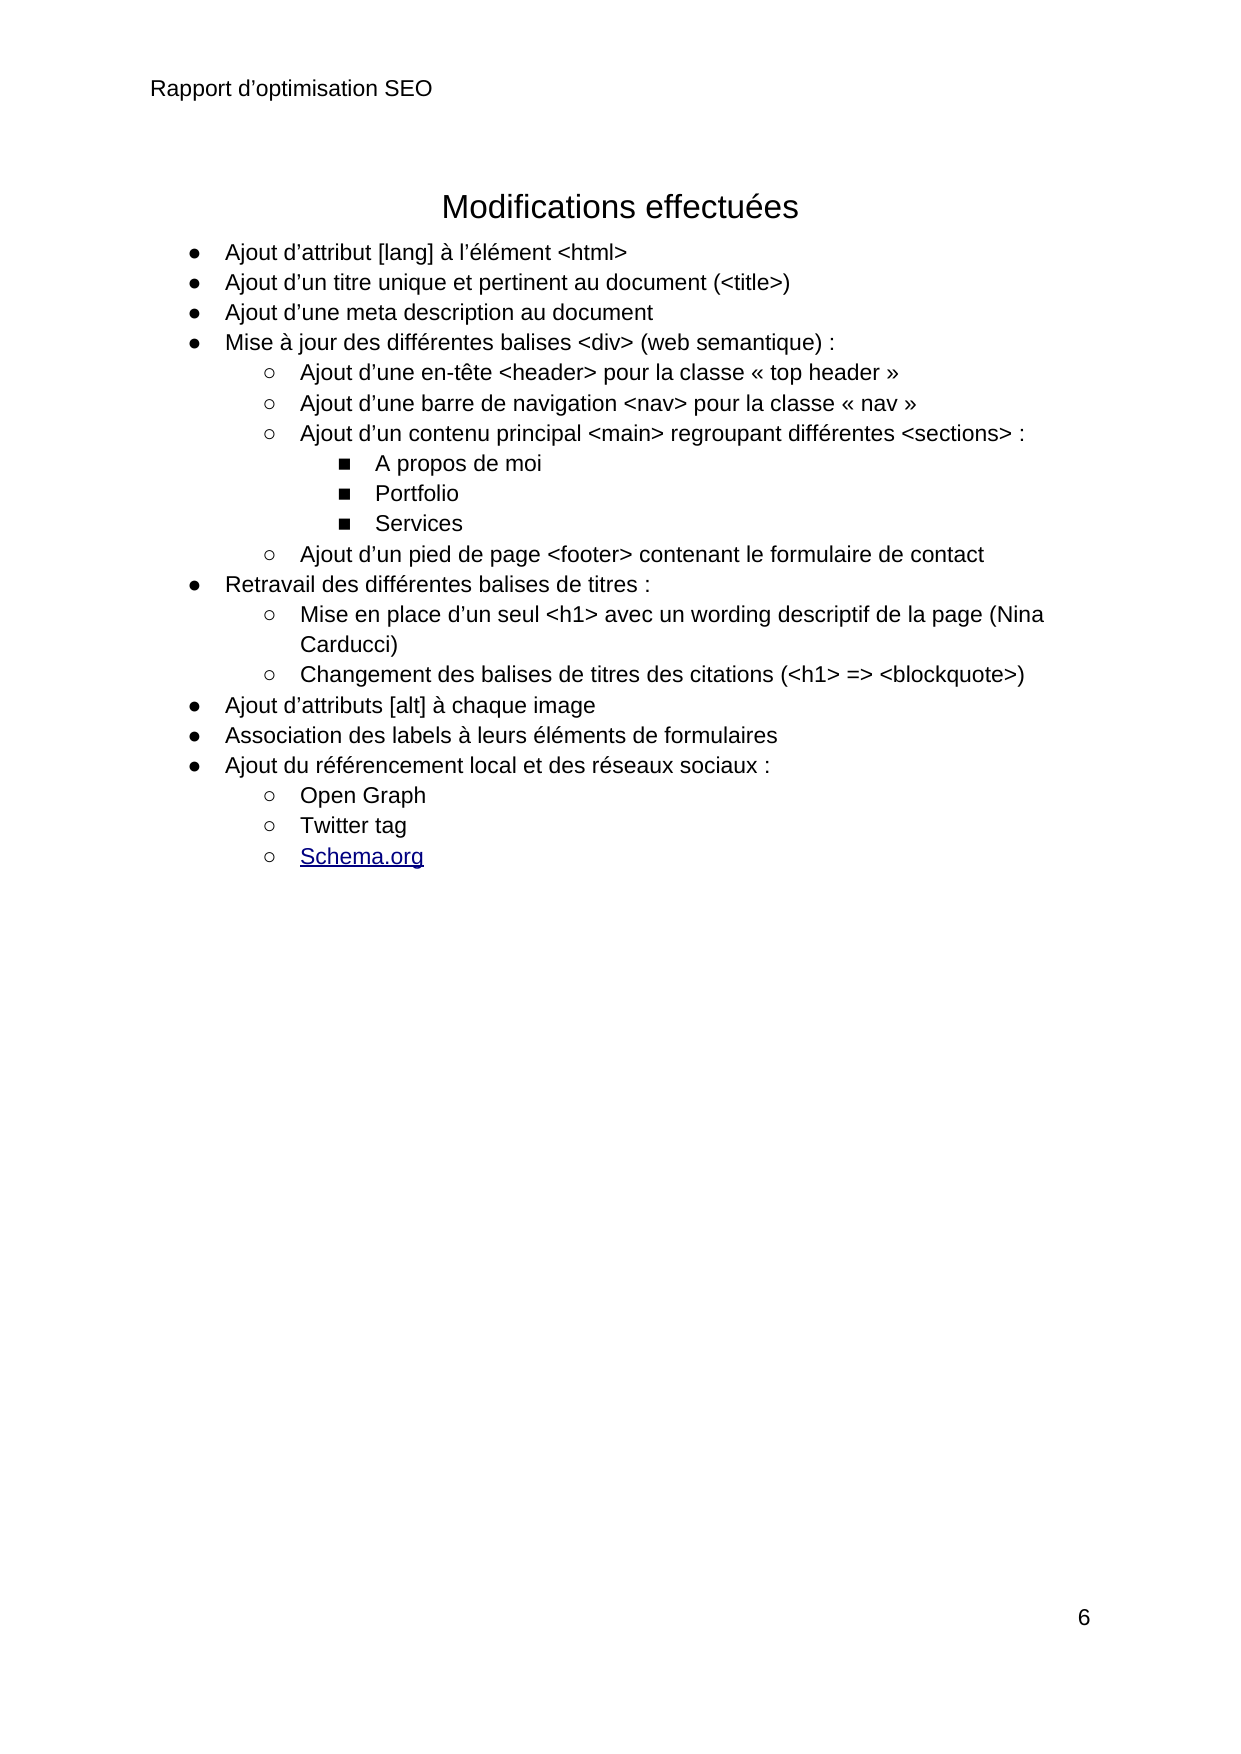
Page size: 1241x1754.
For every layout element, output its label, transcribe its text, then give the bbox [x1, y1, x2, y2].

list Mise à jour des différentes balises <div> (web semantique) : [187, 329, 1090, 355]
list Ajout d’un pied de page <footer> contenant le formulaire de contact [262, 541, 1090, 567]
list Mise en place d’un seul <h1> avec un wording descriptif de la page (Nina Carducci) [262, 601, 1090, 657]
list Services [337, 510, 1090, 537]
subtitle Modifications effectuées [150, 187, 1090, 226]
list Open Graph [262, 782, 1090, 808]
list Ajout d’un contenu principal <main> regroupant différentes <sections> : [262, 420, 1090, 446]
list Retravail des différentes balises de titres : [187, 571, 1090, 597]
list Ajout d’une en-tête <header> pour la classe « top header » [262, 359, 1090, 386]
list Ajout du référencement local et des réseaux sociaux : [187, 752, 1090, 778]
list Association des labels à leurs éléments de formulaires [187, 722, 1090, 748]
list Changement des balises de titres des citations (<h1> => <blockquote>) [262, 661, 1090, 688]
list Ajout d’une barre de navigation <nav> pour la classe « nav » [262, 389, 1090, 416]
list A propos de moi [337, 450, 1090, 476]
list Ajout d’attribut [lang] à l’élément <html> [187, 238, 1090, 265]
list Ajout d’un titre unique et pertinent au document (<title>) [187, 269, 1090, 295]
list Ajout d’attributs [alt] à chaque image [187, 692, 1090, 718]
list Portfolio [337, 480, 1090, 506]
list Schema.org [262, 843, 1090, 869]
list Twitter tag [262, 812, 1090, 839]
list Ajout d’une meta description au document [187, 299, 1090, 325]
